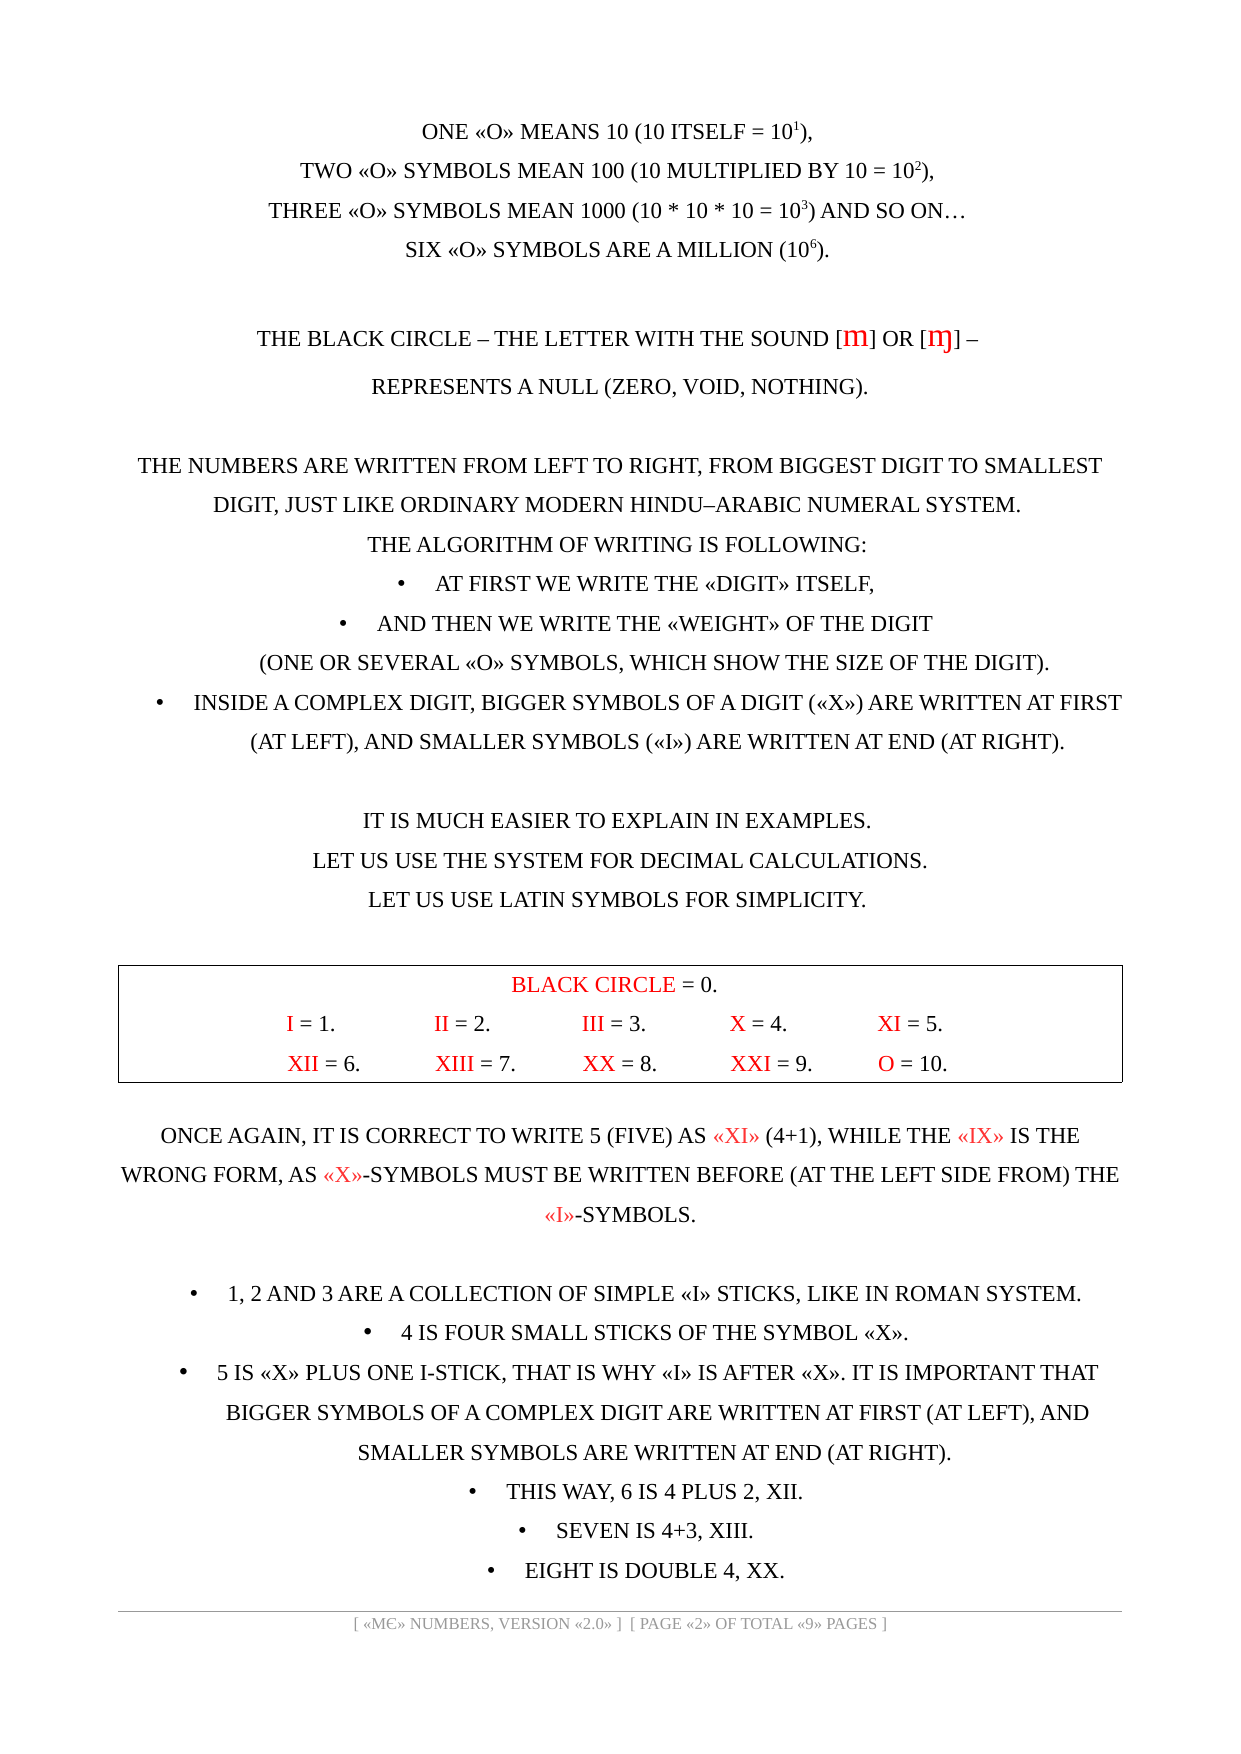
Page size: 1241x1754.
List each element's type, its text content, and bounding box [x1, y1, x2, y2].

text REPRESENTS A NULL (ZERO, VOID, NOTHING). [118, 373, 1122, 399]
list AT FIRST WE WRITE THE «DIGIT» ITSELF, [156, 570, 1122, 597]
text LET US USE THE SYSTEM FOR DECIMAL CALCULATIONS. [118, 847, 1122, 873]
text THREE «O» SYMBOLS MEAN 1000 (10 * 10 * 10 = 103) AND SO ON… [118, 197, 1122, 223]
list 5 IS «X» PLUS ONE I-STICK, THAT IS WHY «I» IS AFTER «X». IT IS IMPORTANT THAT BIGGER SYMBOLS OF A COMPLEX DIGIT ARE WRITTEN AT FIRST (AT LEFT), AND SMALLER SYMBOLS ARE WRITTEN AT END (AT RIGHT). [156, 1359, 1122, 1465]
text ONE «O» MEANS 10 (10 ITSELF = 101), [118, 118, 1122, 144]
text ONCE AGAIN, IT IS CORRECT TO WRITE 5 (FIVE) AS «XI» (4+1), WHILE THE «IX» IS THE WRONG FORM, AS «X»-SYMBOLS MUST BE WRITTEN BEFORE (AT THE LEFT SIDE FROM) THE «I»-SYMBOLS. [118, 1122, 1122, 1227]
list SEVEN IS 4+3, XIII. [156, 1517, 1122, 1544]
text LET US USE LATIN SYMBOLS FOR SIMPLICITY. [118, 886, 1122, 913]
list 1, 2 AND 3 ARE A COLLECTION OF SIMPLE «I» STICKS, LIKE IN ROMAN SYSTEM. [156, 1279, 1122, 1306]
list INSIDE A COMPLEX DIGIT, BIGGER SYMBOLS OF A DIGIT («X») ARE WRITTEN AT FIRST (AT LEFT), AND SMALLER SYMBOLS («I») ARE WRITTEN AT END (AT RIGHT). [156, 689, 1122, 755]
list THIS WAY, 6 IS 4 PLUS 2, XII. [156, 1478, 1122, 1504]
text THE BLACK CIRCLE – THE LETTER WITH THE SOUND [m] OR [ɱ] – [118, 316, 1122, 354]
list EIGHT IS DOUBLE 4, XX. [156, 1557, 1122, 1583]
table_header BLACK CIRCLE = 0. I = 1. II = 2. III = 3. X = 4. XI = 5. XII = 6. XIII = 7. XX = 8. XXI = 9. O = 10. [119, 966, 1122, 1082]
text IT IS MUCH EASIER TO EXPLAIN IN EXAMPLES. [118, 807, 1122, 834]
text THE NUMBERS ARE WRITTEN FROM LEFT TO RIGHT, FROM BIGGEST DIGIT TO SMALLEST DIGIT, JUST LIKE ORDINARY MODERN HINDU–ARABIC NUMERAL SYSTEM. [118, 452, 1122, 518]
list AND THEN WE WRITE THE «WEIGHT» OF THE DIGIT (ONE OR SEVERAL «O» SYMBOLS, WHICH SHOW THE SIZE OF THE DIGIT). [156, 610, 1122, 676]
text SIX «O» SYMBOLS ARE A MILLION (106). [118, 237, 1122, 263]
text THE ALGORITHM OF WRITING IS FOLLOWING: [118, 531, 1122, 557]
text TWO «O» SYMBOLS MEAN 100 (10 MULTIPLIED BY 10 = 102), [118, 158, 1122, 184]
list 4 IS FOUR SMALL STICKS OF THE SYMBOL «X». [156, 1319, 1122, 1346]
